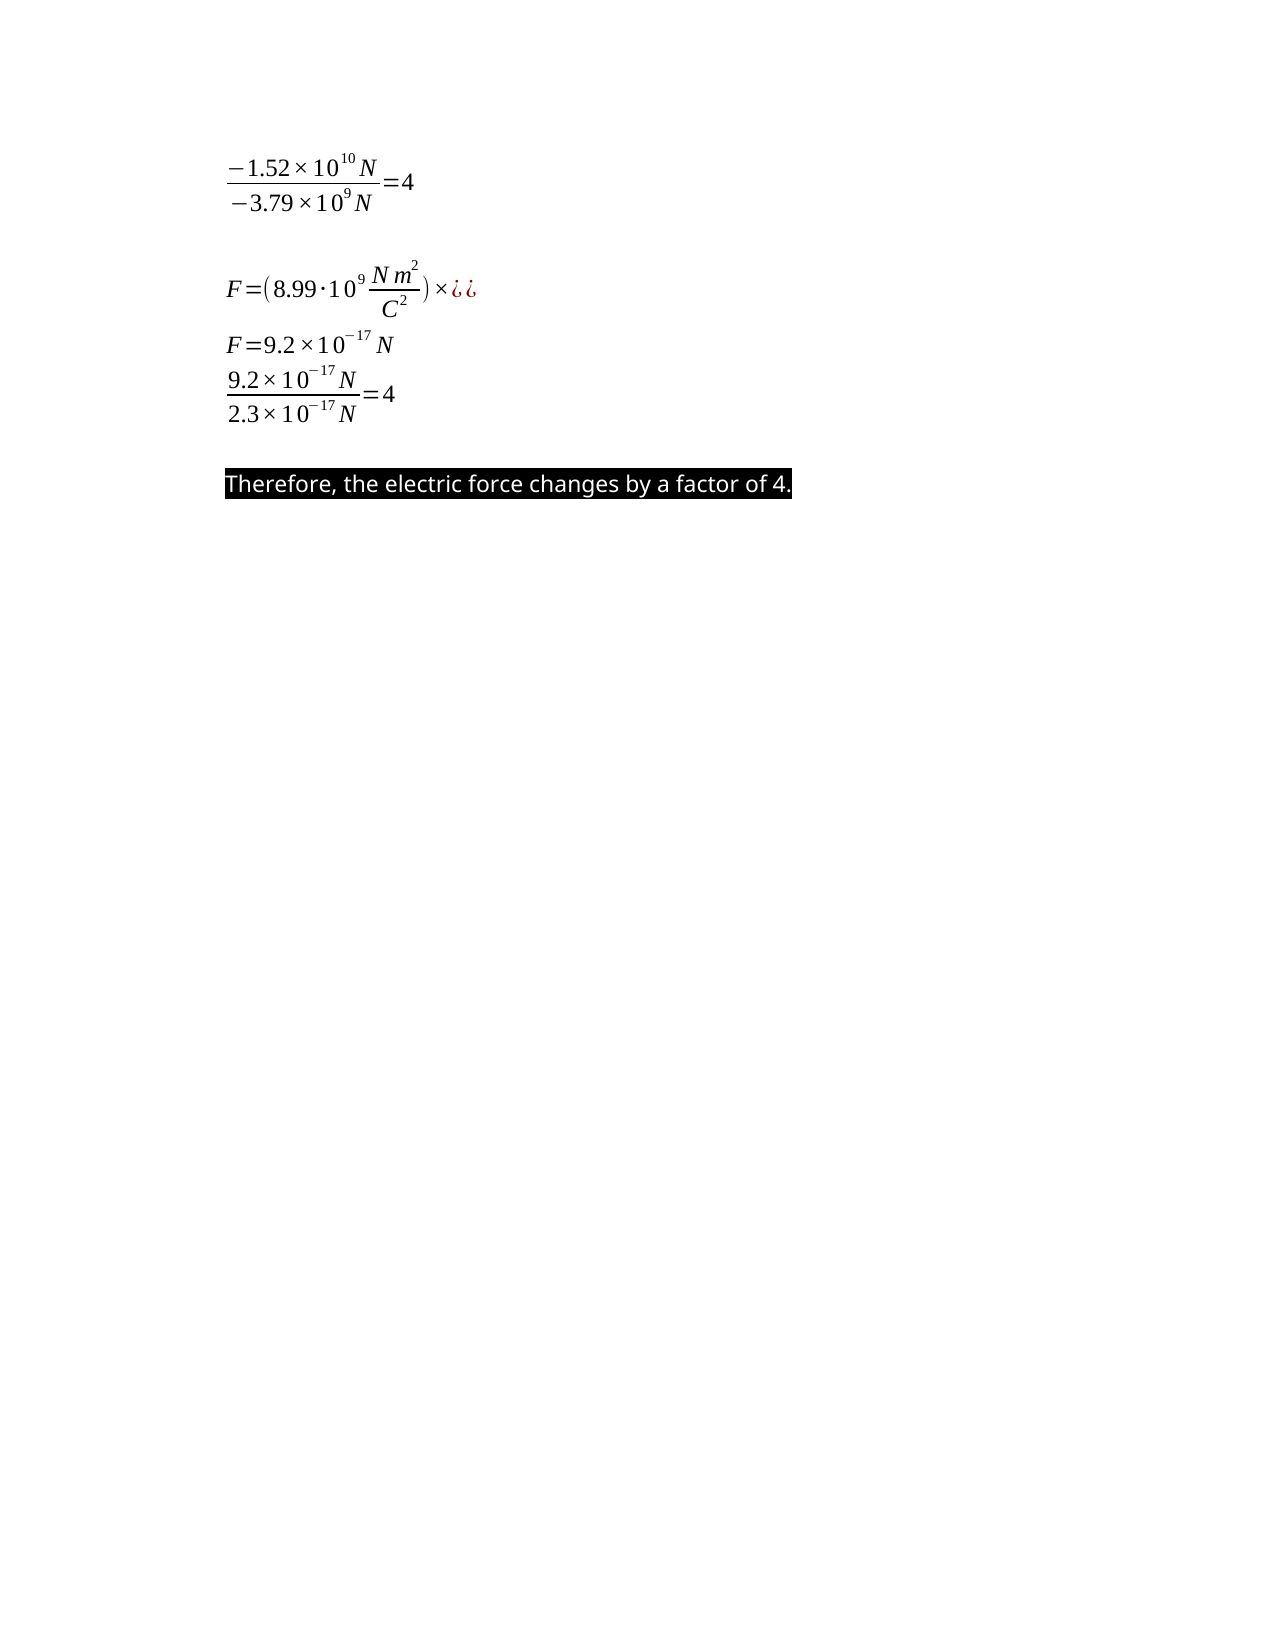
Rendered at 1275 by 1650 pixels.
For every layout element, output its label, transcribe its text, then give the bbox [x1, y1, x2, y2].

text Therefore, the electric force changes by a factor of 4. [225, 468, 1125, 499]
